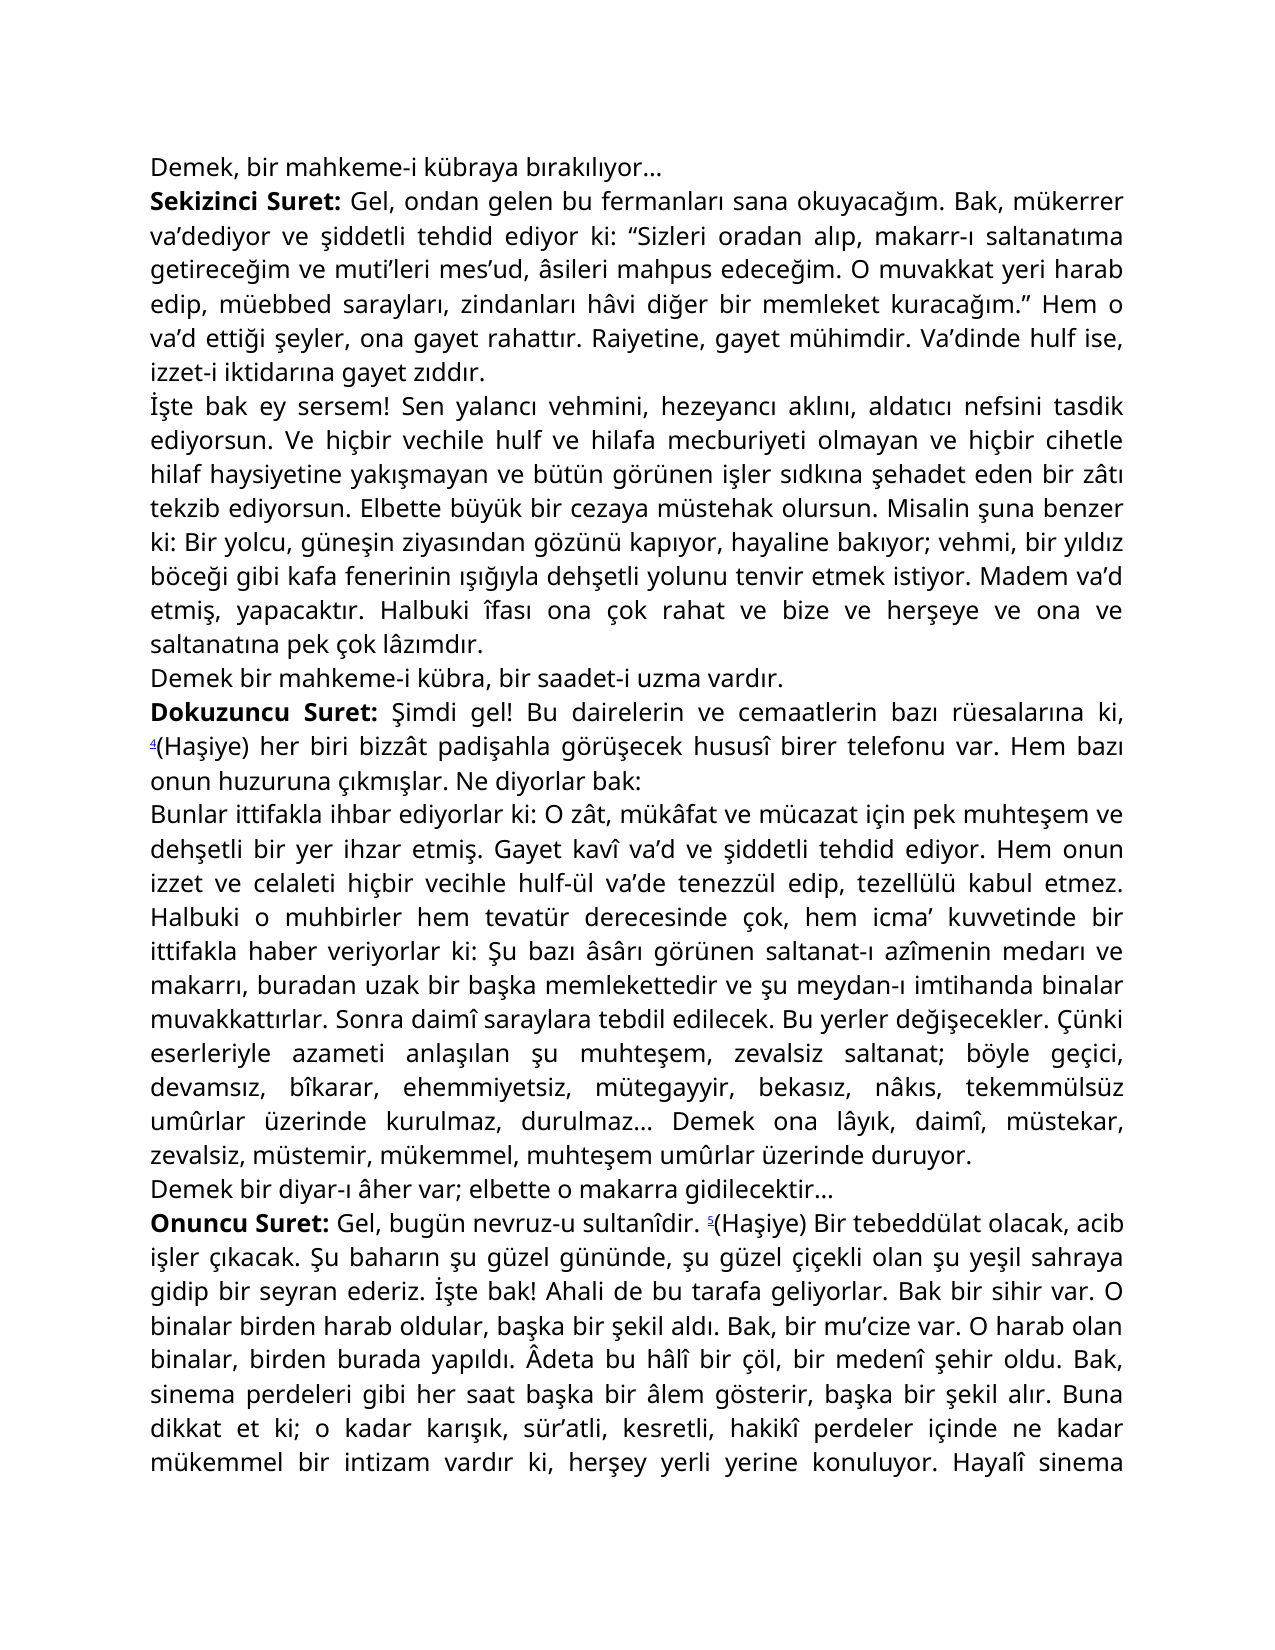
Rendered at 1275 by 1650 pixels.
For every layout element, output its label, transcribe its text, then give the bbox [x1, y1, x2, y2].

text Onuncu Suret: Gel, bugün nevruz-u sultanîdir. 5(Haşiye) Bir tebeddülat olacak, acib işler çıkacak. Şu baharın şu güzel gününde, şu güzel çiçekli olan şu yeşil sahraya gidip bir seyran ederiz. İşte bak! Ahali de bu tarafa geliyorlar. Bak bir sihir var. O binalar birden harab oldular, başka bir şekil aldı. Bak, bir mu’cize var. O harab olan binalar, birden burada yapıldı. Âdeta bu hâlî bir çöl, bir medenî şehir oldu. Bak, sinema perdeleri gibi her saat başka bir âlem gösterir, başka bir şekil alır. Buna dikkat et ki; o kadar karışık, sür’atli, kesretli, hakikî perdeler içinde ne kadar mükemmel bir intizam vardır ki, herşey yerli yerine konuluyor. Hayalî sinema [150, 1206, 1125, 1478]
text Demek bir mahkeme-i kübra, bir saadet-i uzma vardır. [150, 661, 1125, 695]
text Demek bir diyar-ı âher var; elbette o makarra gidilecektir… [150, 1172, 1125, 1206]
text Demek, bir mahkeme-i kübraya bırakılıyor… [150, 150, 1125, 184]
text Bunlar ittifakla ihbar ediyorlar ki: O zât, mükâfat ve mücazat için pek muhteşem ve dehşetli bir yer ihzar etmiş. Gayet kavî va’d ve şiddetli tehdid ediyor. Hem onun izzet ve celaleti hiçbir vecihle hulf-ül va’de tenezzül edip, tezellülü kabul etmez. Halbuki o muhbirler hem tevatür derecesinde çok, hem icma’ kuvvetinde bir ittifakla haber veriyorlar ki: Şu bazı âsârı görünen saltanat-ı azîmenin medarı ve makarrı, buradan uzak bir başka memlekettedir ve şu meydan-ı imtihanda binalar muvakkattırlar. Sonra daimî saraylara tebdil edilecek. Bu yerler değişecekler. Çünki eserleriyle azameti anlaşılan şu muhteşem, zevalsiz saltanat; böyle geçici, devamsız, bîkarar, ehemmiyetsiz, mütegayyir, bekasız, nâkıs, tekemmülsüz umûrlar üzerinde kurulmaz, durulmaz… Demek ona lâyık, daimî, müstekar, zevalsiz, müstemir, mükemmel, muhteşem umûrlar üzerinde duruyor. [150, 797, 1125, 1172]
text Sekizinci Suret: Gel, ondan gelen bu fermanları sana okuyacağım. Bak, mükerrer va’dediyor ve şiddetli tehdid ediyor ki: “Sizleri oradan alıp, makarr-ı saltanatıma getireceğim ve muti’leri mes’ud, âsileri mahpus edeceğim. O muvakkat yeri harab edip, müebbed sarayları, zindanları hâvi diğer bir memleket kuracağım.” Hem o va’d ettiği şeyler, ona gayet rahattır. Raiyetine, gayet mühimdir. Va’dinde hulf ise, izzet-i iktidarına gayet zıddır. [150, 184, 1125, 388]
text Dokuzuncu Suret: Şimdi gel! Bu dairelerin ve cemaatlerin bazı rüesalarına ki, 4(Haşiye) her biri bizzât padişahla görüşecek hususî birer telefonu var. Hem bazı onun huzuruna çıkmışlar. Ne diyorlar bak: [150, 695, 1125, 797]
text İşte bak ey sersem! Sen yalancı vehmini, hezeyancı aklını, aldatıcı nefsini tasdik ediyorsun. Ve hiçbir vechile hulf ve hilafa mecburiyeti olmayan ve hiçbir cihetle hilaf haysiyetine yakışmayan ve bütün görünen işler sıdkına şehadet eden bir zâtı tekzib ediyorsun. Elbette büyük bir cezaya müstehak olursun. Misalin şuna benzer ki: Bir yolcu, güneşin ziyasından gözünü kapıyor, hayaline bakıyor; vehmi, bir yıldız böceği gibi kafa fenerinin ışığıyla dehşetli yolunu tenvir etmek istiyor. Madem va’d etmiş, yapacaktır. Halbuki îfası ona çok rahat ve bize ve herşeye ve ona ve saltanatına pek çok lâzımdır. [150, 388, 1125, 661]
